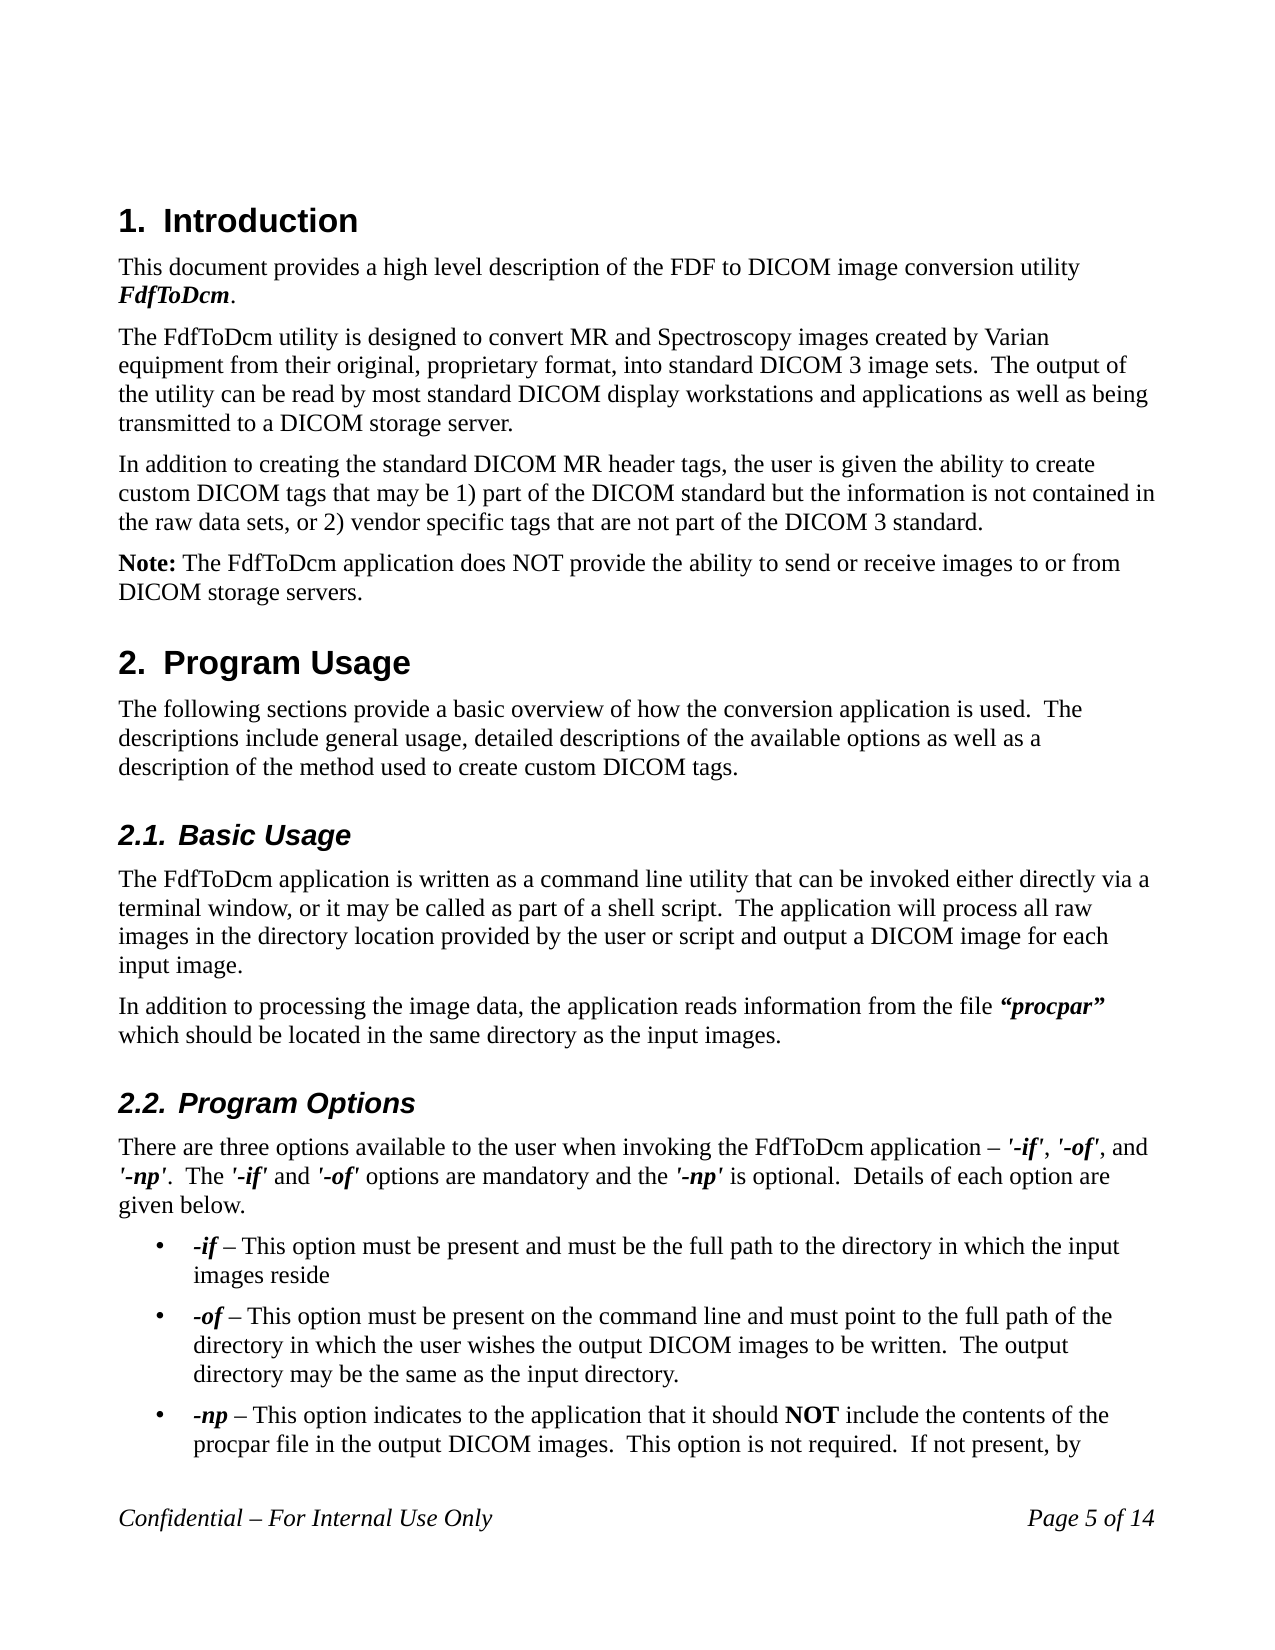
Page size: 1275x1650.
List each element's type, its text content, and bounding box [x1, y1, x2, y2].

text The FdfToDcm utility is designed to convert MR and Spectroscopy images created by Varian equipment from their original, proprietary format, into standard DICOM 3 image sets. The output of the utility can be read by most standard DICOM display workstations and applications as well as being transmitted to a DICOM storage server. [118, 322, 1157, 437]
subtitle Program Usage [118, 643, 1157, 682]
text The following sections provide a basic overview of how the conversion application is used. The descriptions include general usage, detailed descriptions of the available options as well as a description of the method used to create custom DICOM tags. [118, 694, 1157, 780]
text The FdfToDcm application is written as a command line utility that can be invoked either directly via a terminal window, or it may be called as part of a shell script. The application will process all raw images in the directory location provided by the user or script and output a DICOM image for each input image. [118, 864, 1157, 979]
subtitle Introduction [118, 201, 1157, 239]
subtitle Basic Usage [118, 818, 1157, 851]
text In addition to creating the standard DICOM MR header tags, the user is given the ability to create custom DICOM tags that may be 1) part of the DICOM standard but the information is not contained in the raw data sets, or 2) vendor specific tags that are not part of the DICOM 3 standard. [118, 449, 1157, 536]
list -if – This option must be present and must be the full path to the directory in which the input images reside [156, 1231, 1157, 1289]
text There are three options available to the user when invoking the FdfToDcm application – '-if', '-of', and '-np'. The '-if' and '-of' options are mandatory and the '-np' is optional. Details of each option are given below. [118, 1132, 1157, 1219]
text Note: The FdfToDcm application does NOT provide the ability to send or receive images to or from DICOM storage servers. [118, 548, 1157, 606]
text This document provides a high level description of the FDF to DICOM image conversion utility FdfToDcm. [118, 252, 1157, 309]
text In addition to processing the image data, the application reads information from the file “procpar” which should be located in the same directory as the input images. [118, 991, 1157, 1049]
subtitle Program Options [118, 1086, 1157, 1120]
list -np – This option indicates to the application that it should NOT include the contents of the procpar file in the output DICOM images. This option is not required. If not present, by [156, 1400, 1157, 1457]
list -of – This option must be present on the command line and must point to the full path of the directory in which the user wishes the output DICOM images to be written. The output directory may be the same as the input directory. [156, 1301, 1157, 1387]
